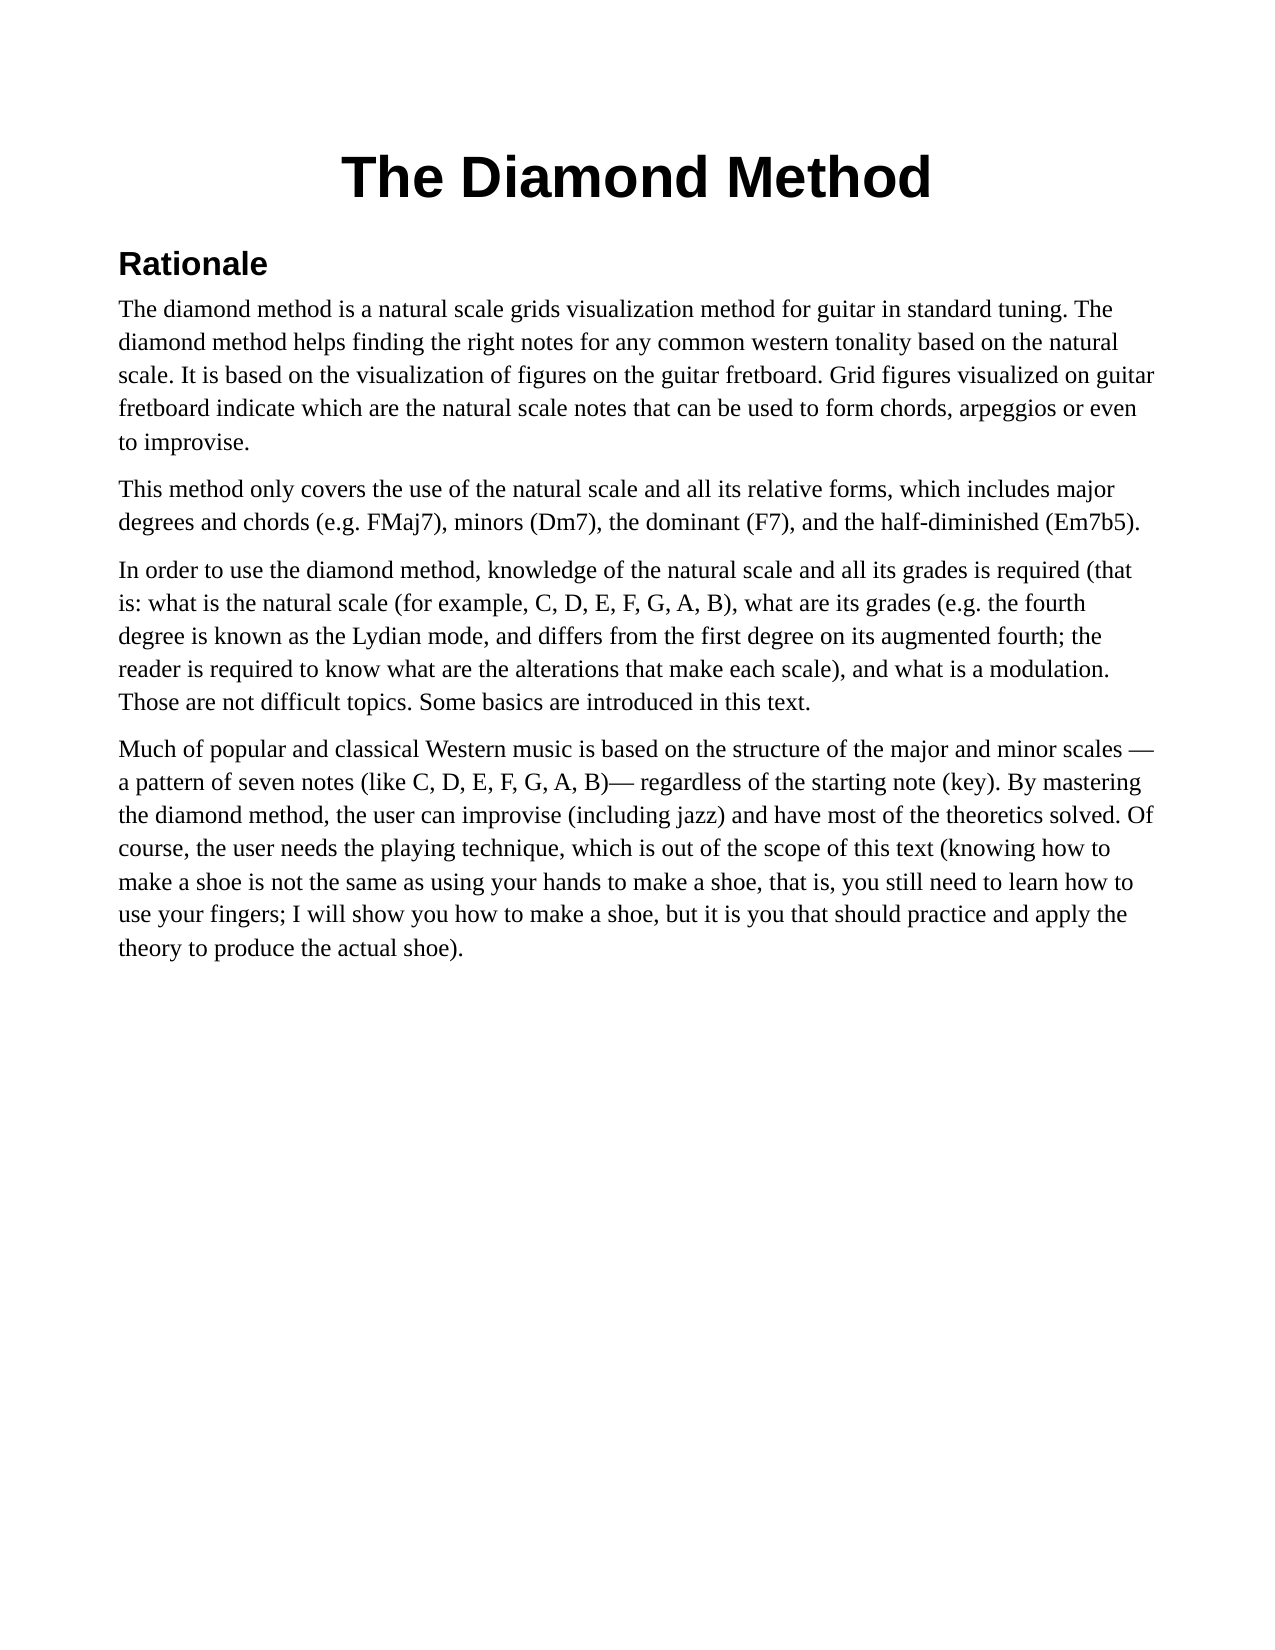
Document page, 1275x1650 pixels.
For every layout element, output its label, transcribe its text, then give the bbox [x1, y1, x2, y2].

text This method only covers the use of the natural scale and all its relative forms, which includes major degrees and chords (e.g. FMaj7), minors (Dm7), the dominant (F7), and the half-diminished (Em7b5). [118, 474, 1157, 536]
title The Diamond Method [118, 143, 1157, 210]
subtitle Rationale [118, 243, 1157, 282]
text Much of popular and classical Western music is based on the structure of the major and minor scales —a pattern of seven notes (like C, D, E, F, G, A, B)— regardless of the starting note (key). By mastering the diamond method, the user can improvise (including jazz) and have most of the theoretics solved. Of course, the user needs the playing technique, which is out of the scope of this text (knowing how to make a shoe is not the same as using your hands to make a shoe, that is, you still need to learn how to use your fingers; I will show you how to make a shoe, but it is you that should practice and apply the theory to produce the actual shoe). [118, 734, 1157, 961]
text In order to use the diamond method, knowledge of the natural scale and all its grades is required (that is: what is the natural scale (for example, C, D, E, F, G, A, B), what are its grades (e.g. the fourth degree is known as the Lydian mode, and differs from the first degree on its augmented fourth; the reader is required to know what are the alterations that make each scale), and what is a modulation. Those are not difficult topics. Some basics are introduced in this text. [118, 555, 1157, 716]
text The diamond method is a natural scale grids visualization method for guitar in standard tuning. The diamond method helps finding the right notes for any common western tonality based on the natural scale. It is based on the visualization of figures on the guitar fretboard. Grid figures visualized on guitar fretboard indicate which are the natural scale notes that can be used to form chords, arpeggios or even to improvise. [118, 294, 1157, 455]
